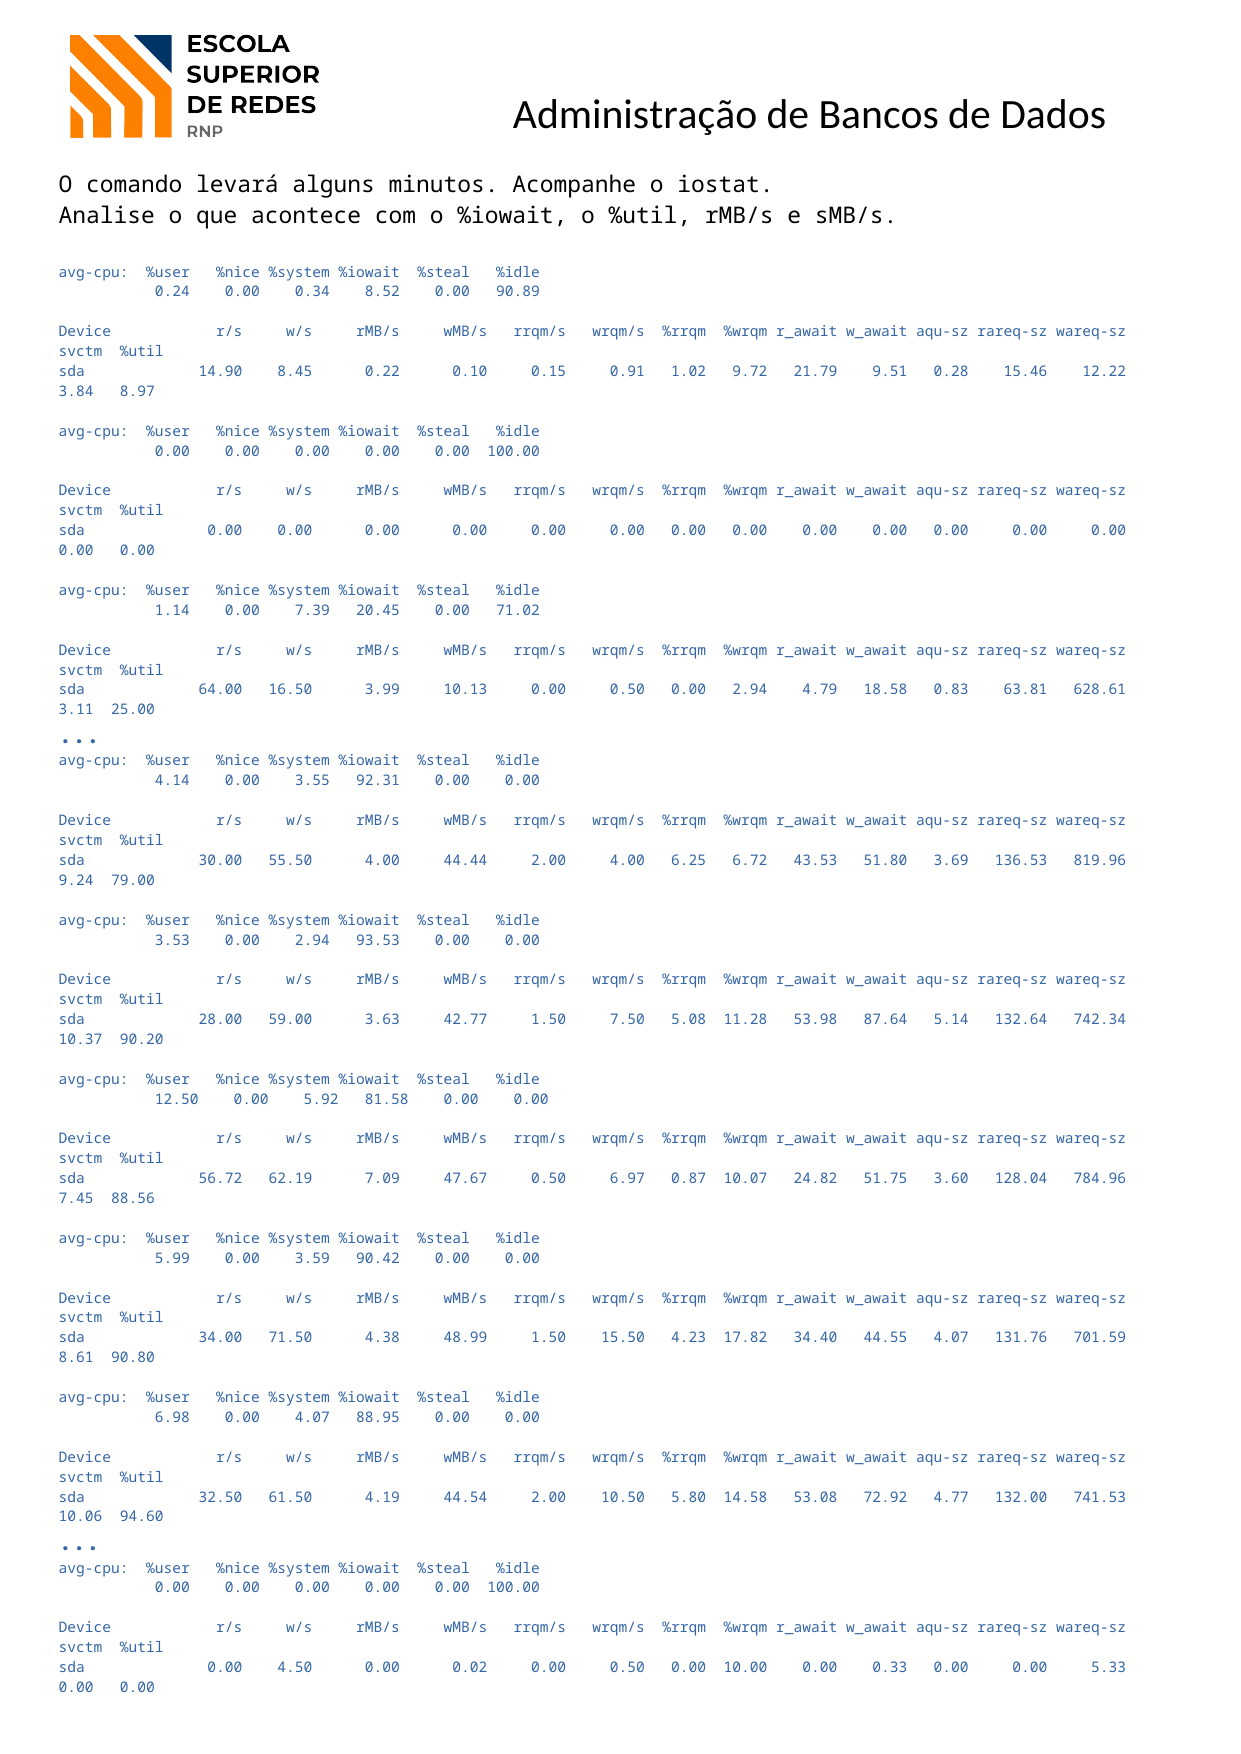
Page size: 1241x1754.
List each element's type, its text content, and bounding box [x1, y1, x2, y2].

text sda 64.00 16.50 3.99 10.13 0.00 0.50 0.00 2.94 4.79 18.58 0.83 63.81 628.61 3.11 25.00 [58, 679, 1180, 719]
text avg-cpu: %user %nice %system %iowait %steal %idle [58, 261, 1180, 281]
text 6.98 0.00 4.07 88.95 0.00 0.00 [58, 1407, 1180, 1427]
text O comando levará alguns minutos. Acompanhe o iostat. [58, 168, 1180, 199]
text avg-cpu: %user %nice %system %iowait %steal %idle [58, 421, 1180, 440]
text sda 30.00 55.50 4.00 44.44 2.00 4.00 6.25 6.72 43.53 51.80 3.69 136.53 819.96 9.24 79.00 [58, 850, 1180, 889]
text avg-cpu: %user %nice %system %iowait %steal %idle [58, 1557, 1180, 1577]
text ... [58, 1526, 1180, 1557]
text avg-cpu: %user %nice %system %iowait %steal %idle [58, 750, 1180, 770]
text 1.14 0.00 7.39 20.45 0.00 71.02 [58, 599, 1180, 619]
text sda 0.00 0.00 0.00 0.00 0.00 0.00 0.00 0.00 0.00 0.00 0.00 0.00 0.00 0.00 0.00 [58, 520, 1180, 560]
text Device r/s w/s rMB/s wMB/s rrqm/s wrqm/s %rrqm %wrqm r_await w_await aqu-sz rareq-sz wareq-sz svctm %util [58, 639, 1180, 679]
text sda 34.00 71.50 4.38 48.99 1.50 15.50 4.23 17.82 34.40 44.55 4.07 131.76 701.59 8.61 90.80 [58, 1327, 1180, 1367]
text ... [58, 719, 1180, 750]
text 0.00 0.00 0.00 0.00 0.00 100.00 [58, 440, 1180, 460]
text Device r/s w/s rMB/s wMB/s rrqm/s wrqm/s %rrqm %wrqm r_await w_await aqu-sz rareq-sz wareq-sz svctm %util [58, 1287, 1180, 1327]
text avg-cpu: %user %nice %system %iowait %steal %idle [58, 909, 1180, 929]
text avg-cpu: %user %nice %system %iowait %steal %idle [58, 1228, 1180, 1248]
text Device r/s w/s rMB/s wMB/s rrqm/s wrqm/s %rrqm %wrqm r_await w_await aqu-sz rareq-sz wareq-sz svctm %util [58, 810, 1180, 850]
text avg-cpu: %user %nice %system %iowait %steal %idle [58, 1068, 1180, 1088]
text Device r/s w/s rMB/s wMB/s rrqm/s wrqm/s %rrqm %wrqm r_await w_await aqu-sz rareq-sz wareq-sz svctm %util [58, 1617, 1180, 1657]
text Device r/s w/s rMB/s wMB/s rrqm/s wrqm/s %rrqm %wrqm r_await w_await aqu-sz rareq-sz wareq-sz svctm %util [58, 969, 1180, 1009]
text 0.24 0.00 0.34 8.52 0.00 90.89 [58, 281, 1180, 301]
text 3.53 0.00 2.94 93.53 0.00 0.00 [58, 929, 1180, 949]
text Device r/s w/s rMB/s wMB/s rrqm/s wrqm/s %rrqm %wrqm r_await w_await aqu-sz rareq-sz wareq-sz svctm %util [58, 480, 1180, 520]
text sda 0.00 4.50 0.00 0.02 0.00 0.50 0.00 10.00 0.00 0.33 0.00 0.00 5.33 0.00 0.00 [58, 1657, 1180, 1697]
text 4.14 0.00 3.55 92.31 0.00 0.00 [58, 770, 1180, 790]
text Device r/s w/s rMB/s wMB/s rrqm/s wrqm/s %rrqm %wrqm r_await w_await aqu-sz rareq-sz wareq-sz svctm %util [58, 1447, 1180, 1486]
text 12.50 0.00 5.92 81.58 0.00 0.00 [58, 1088, 1180, 1108]
text Device r/s w/s rMB/s wMB/s rrqm/s wrqm/s %rrqm %wrqm r_await w_await aqu-sz rareq-sz wareq-sz svctm %util [58, 321, 1180, 361]
text avg-cpu: %user %nice %system %iowait %steal %idle [58, 1387, 1180, 1407]
text Analise o que acontece com o %iowait, o %util, rMB/s e sMB/s. [58, 199, 1180, 230]
text sda 28.00 59.00 3.63 42.77 1.50 7.50 5.08 11.28 53.98 87.64 5.14 132.64 742.34 10.37 90.20 [58, 1009, 1180, 1049]
text avg-cpu: %user %nice %system %iowait %steal %idle [58, 580, 1180, 599]
text Device r/s w/s rMB/s wMB/s rrqm/s wrqm/s %rrqm %wrqm r_await w_await aqu-sz rareq-sz wareq-sz svctm %util [58, 1128, 1180, 1168]
text 5.99 0.00 3.59 90.42 0.00 0.00 [58, 1248, 1180, 1267]
text 0.00 0.00 0.00 0.00 0.00 100.00 [58, 1577, 1180, 1597]
text sda 32.50 61.50 4.19 44.54 2.00 10.50 5.80 14.58 53.08 72.92 4.77 132.00 741.53 10.06 94.60 [58, 1486, 1180, 1526]
text sda 14.90 8.45 0.22 0.10 0.15 0.91 1.02 9.72 21.79 9.51 0.28 15.46 12.22 3.84 8.97 [58, 361, 1180, 401]
text sda 56.72 62.19 7.09 47.67 0.50 6.97 0.87 10.07 24.82 51.75 3.60 128.04 784.96 7.45 88.56 [58, 1168, 1180, 1208]
picture [70, 31, 333, 138]
